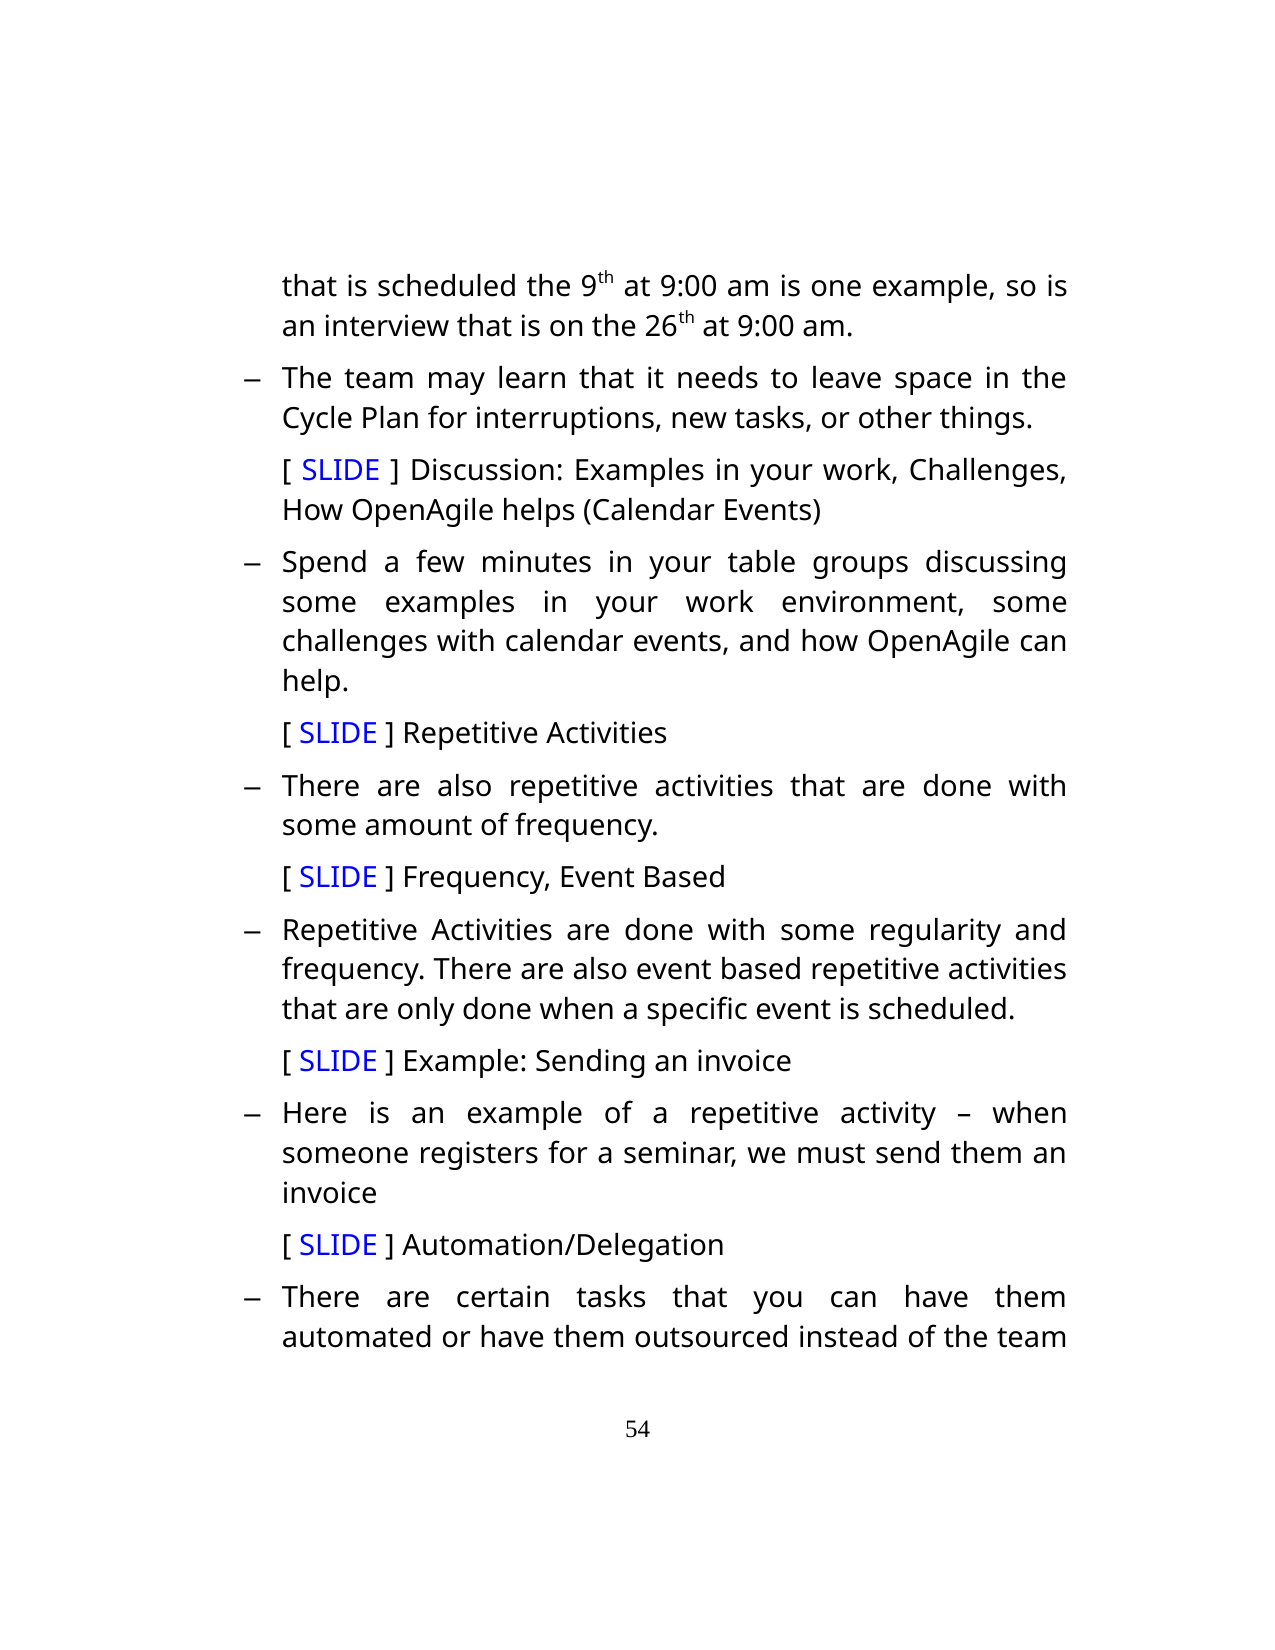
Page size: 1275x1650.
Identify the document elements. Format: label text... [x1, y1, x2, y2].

list Here is an example of a repetitive activity – when someone registers for a seminar, we must send them an invoice [244, 1093, 1068, 1212]
list Spend a few minutes in your table groups discussing some examples in your work environment, some challenges with calendar events, and how OpenAgile can help. [244, 541, 1068, 700]
list that is scheduled the 9th at 9:00 am is one example, so is an interview that is on the 26th at 9:00 am. [244, 266, 1068, 345]
list There are also repetitive activities that are done with some amount of frequency. [244, 765, 1068, 844]
list The team may learn that it needs to leave space in the Cycle Plan for interruptions, new tasks, or other things. [244, 358, 1068, 437]
list There are certain tasks that you can have them automated or have them outsourced instead of the team [244, 1276, 1068, 1356]
list [ SLIDE ] Example: Sending an invoice [244, 1040, 1068, 1080]
list Repetitive Activities are done with some regularity and frequency. There are also event based repetitive activities that are only done when a specific event is scheduled. [244, 909, 1068, 1028]
list [ SLIDE ] Automation/Delegation [244, 1224, 1068, 1264]
list [ SLIDE ] Frequency, Event Based [244, 857, 1068, 896]
list [ SLIDE ] Discussion: Examples in your work, Challenges, How OpenAgile helps (Calendar Events) [244, 449, 1068, 529]
list [ SLIDE ] Repetitive Activities [244, 713, 1068, 752]
